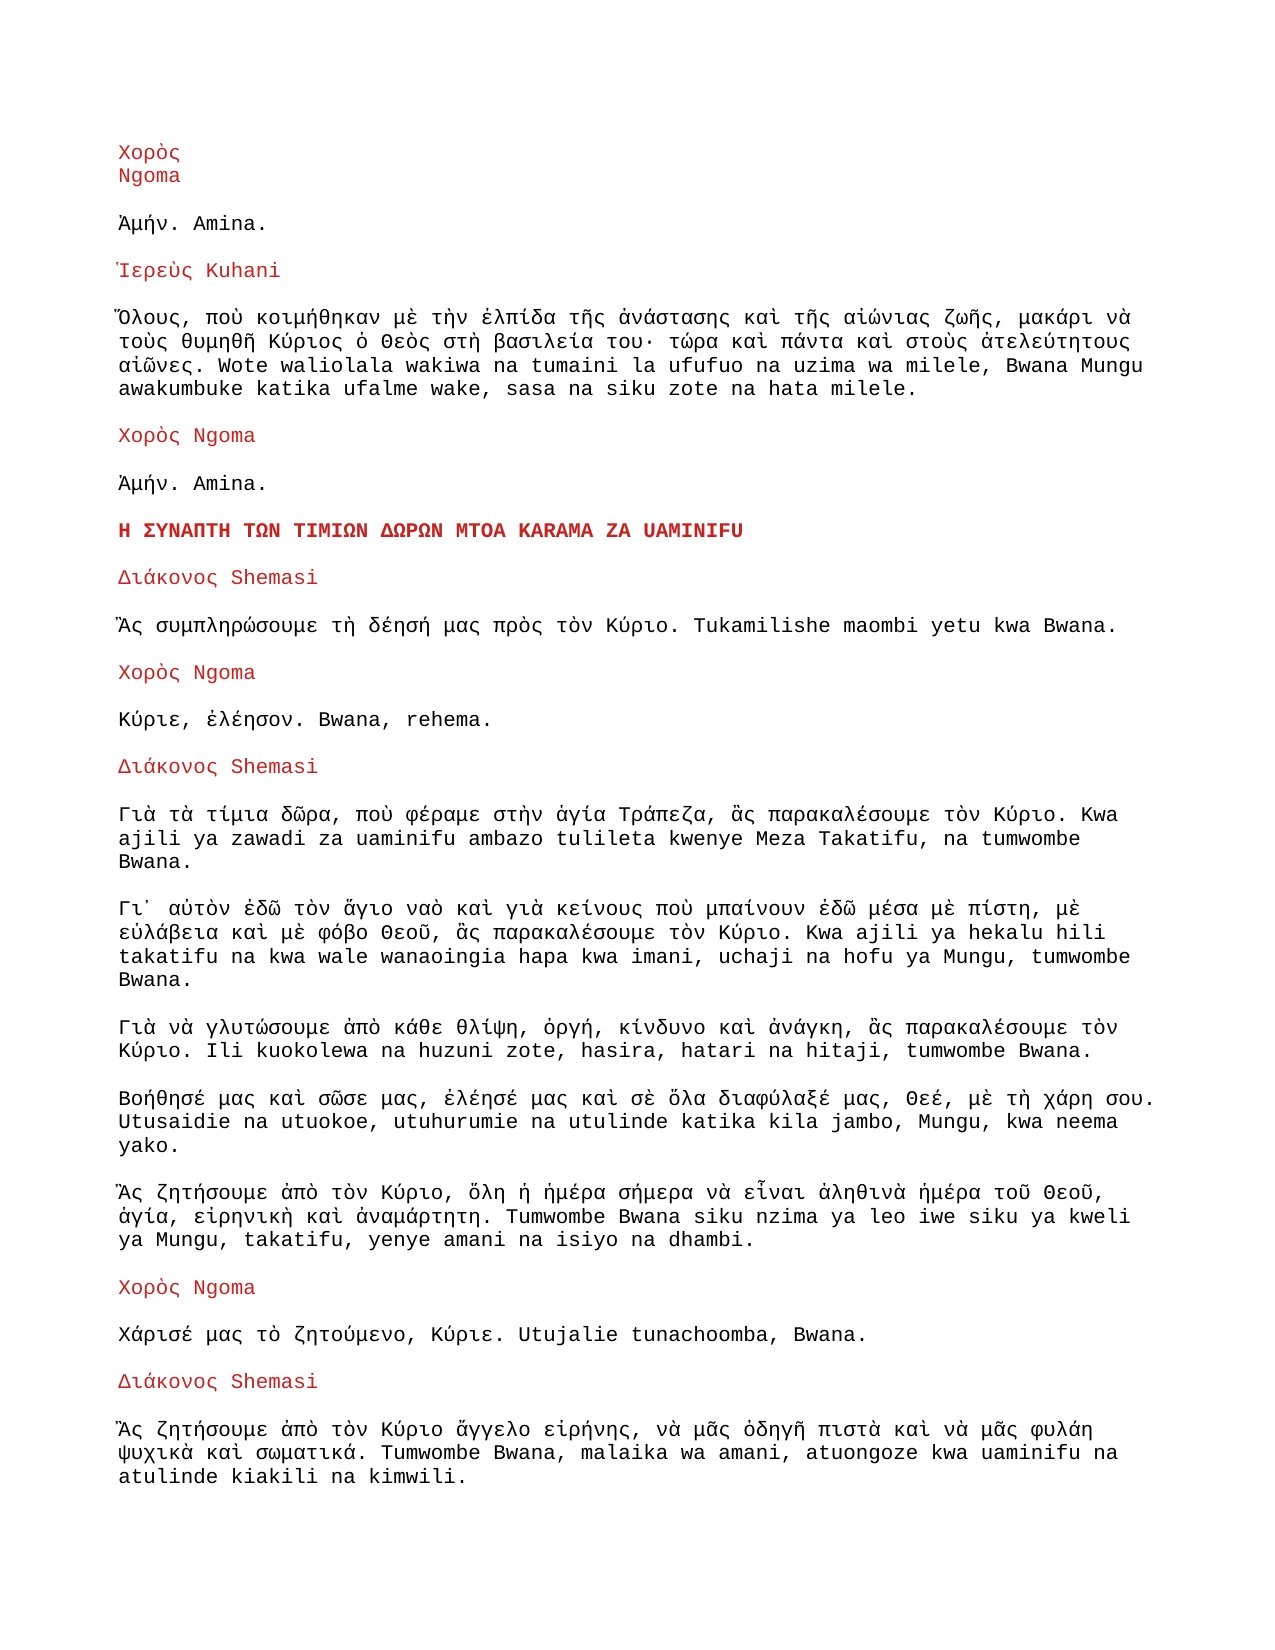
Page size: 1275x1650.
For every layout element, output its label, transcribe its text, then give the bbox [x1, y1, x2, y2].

text Η ΣΥΝΑΠΤΗ ΤΩΝ ΤΙΜΙΩΝ ΔΩΡΩΝ MTOA KARAMA ZA UAMINIFU [118, 520, 1157, 544]
text Χορὸς Ngoma [118, 662, 1157, 686]
text Ἀμήν. Amina. [118, 213, 1157, 236]
text Ἀμήν. Amina. [118, 473, 1157, 496]
text Διάκονος Shemasi [118, 567, 1157, 591]
text Κύριε, ἐλέησον. Bwana, rehema. [118, 709, 1157, 733]
text Γι᾿ αὐτὸν ἐδῶ τὸν ἅγιο ναὸ καὶ γιὰ κείνους ποὺ μπαίνουν ἐδῶ μέσα μὲ πίστη, μὲ εὐλάβεια καὶ μὲ φόβο Θεοῦ, ἂς παρακαλέσουμε τὸν Κύριο. Kwa ajili ya hekalu hili takatifu na kwa wale wanaoingia hapa kwa imani, uchaji na hofu ya Mungu, tumwombe Bwana. [118, 898, 1157, 993]
text Ἂς συμπληρώσουμε τὴ δέησή μας πρὸς τὸν Κύριο. Tukamilishe maombi yetu kwa Bwana. [118, 615, 1157, 638]
text Χάρισέ μας τὸ ζητούμενο, Κύριε. Utujalie tunachoomba, Bwana. [118, 1324, 1157, 1348]
text Γιὰ τὰ τίμια δῶρα, ποὺ φέραμε στὴν ἁγία Τράπεζα, ἂς παρακαλέσουμε τὸν Κύριο. Kwa ajili ya zawadi za uaminifu ambazo tulileta kwenye Meza Takatifu, na tumwombe Bwana. [118, 804, 1157, 875]
text Ἂς ζητήσουμε ἀπὸ τὸν Κύριο, ὅλη ἡ ἡμέρα σήμερα νὰ εἶναι ἀληθινὰ ἡμέρα τοῦ Θεοῦ, ἁγία, εἰρηνικὴ καὶ ἀναμάρτητη. Tumwombe Bwana siku nzima ya leo iwe siku ya kweli ya Mungu, takatifu, yenye amani na isiyo na dhambi. [118, 1182, 1157, 1253]
text Ἱερεὺς Kuhani [118, 260, 1157, 284]
text Χορὸς Ngoma [118, 1277, 1157, 1300]
text Χορὸς Ngoma [118, 142, 1157, 189]
text Βοήθησέ μας καὶ σῶσε μας, ἐλέησέ μας καὶ σὲ ὅλα διαφύλαξέ μας, Θεέ, μὲ τὴ χάρη σου. Utusaidie na utuokoe, utuhurumie na utulinde katika kila jambo, Mungu, kwa neema yako. [118, 1088, 1157, 1158]
text Ὅλους, ποὺ κοιμήθηκαν μὲ τὴν ἐλπίδα τῆς ἀνάστασης καὶ τῆς αἰώνιας ζωῆς, μακάρι νὰ τοὺς θυμηθῆ Κύριος ὁ Θεὸς στὴ βασιλεία του· τώρα καὶ πάντα καὶ στοὺς ἀτελεύτητους αἰῶνες. Wote waliolala wakiwa na tumaini la ufufuo na uzima wa milele, Bwana Mungu awakumbuke katika ufalme wake, sasa na siku zote na hata milele. [118, 307, 1157, 402]
text Χορὸς Ngoma [118, 426, 1157, 449]
text Ἂς ζητήσουμε ἀπὸ τὸν Κύριο ἄγγελο εἰρήνης, νὰ μᾶς ὁδηγῆ πιστὰ καὶ νὰ μᾶς φυλάη ψυχικὰ καὶ σωματικά. Tumwombe Bwana, malaika wa amani, atuongoze kwa uaminifu na atulinde kiakili na kimwili. [118, 1419, 1157, 1489]
text Γιὰ νὰ γλυτώσουμε ἀπὸ κάθε θλίψη, ὀργή, κίνδυνο καὶ ἀνάγκη, ἂς παρακαλέσουμε τὸν Κύριο. Ili kuokolewa na huzuni zote, hasira, hatari na hitaji, tumwombe Bwana. [118, 1017, 1157, 1064]
text Διάκονος Shemasi [118, 1371, 1157, 1395]
text Διάκονος Shemasi [118, 757, 1157, 780]
